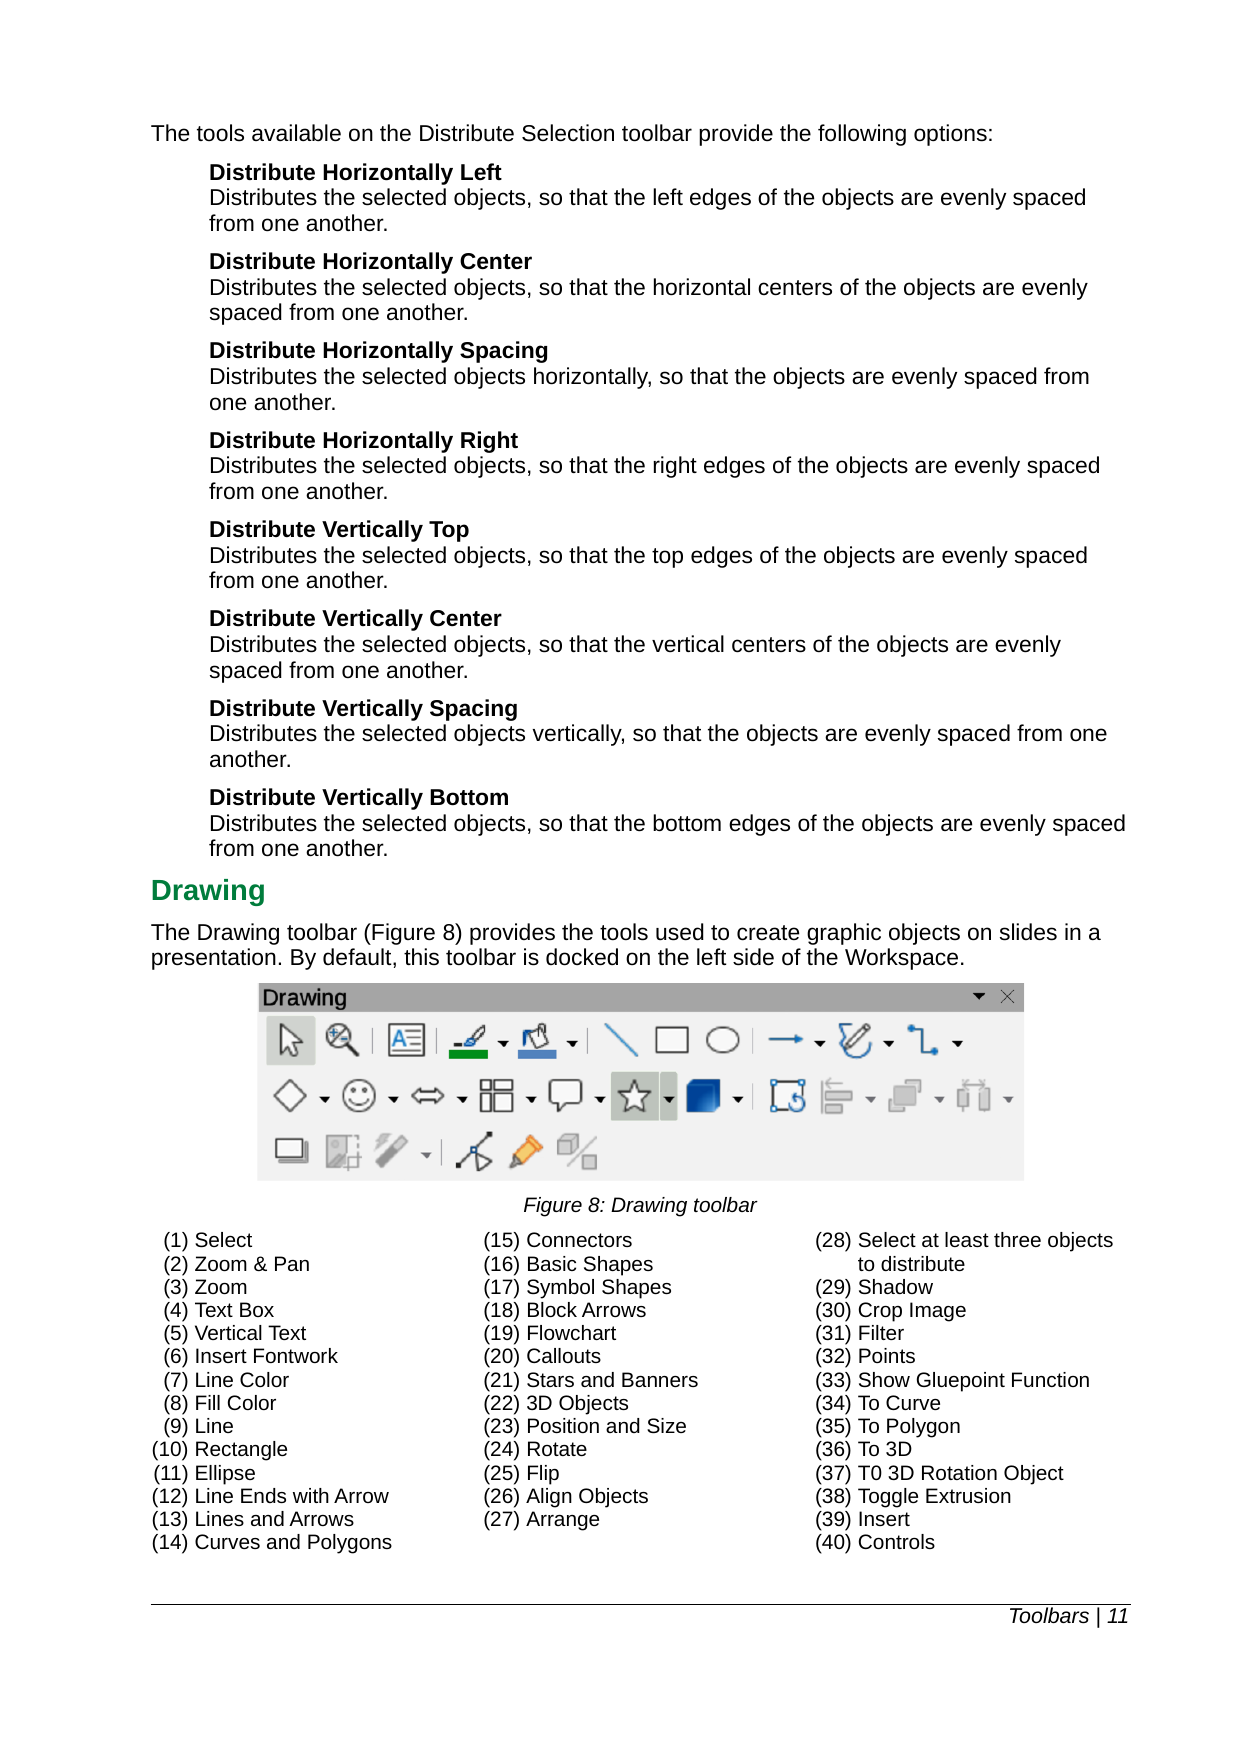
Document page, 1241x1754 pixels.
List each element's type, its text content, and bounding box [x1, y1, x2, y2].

list Vertical Text [194, 1322, 468, 1345]
list Rotate [526, 1438, 799, 1461]
text Figure 8: Drawing toolbar [257, 1193, 1024, 1217]
list To Curve [858, 1392, 1131, 1415]
text Distribute Vertically Spacing [209, 695, 1131, 721]
list Show Gluepoint Function [858, 1368, 1131, 1392]
list To 3D [858, 1438, 1131, 1461]
list 3D Objects [526, 1392, 799, 1415]
list Line Ends with Arrow [194, 1484, 468, 1508]
list Points [858, 1345, 1131, 1368]
text Distribute Horizontally Right [209, 427, 1131, 453]
list Select [194, 1229, 468, 1252]
list Shadow [858, 1275, 1131, 1299]
list Filter [858, 1322, 1131, 1345]
list The Drawing toolbar (Figure 8) provides the tools used to create graphic objects on slides in a presentation. By default, this toolbar is docked on the left side of the Workspace. [151, 919, 1131, 971]
text Distribute Horizontally Center [209, 248, 1131, 274]
list Insert [858, 1508, 1131, 1531]
text Distributes the selected objects, so that the bottom edges of the objects are evenly spaced from one another. [209, 810, 1131, 862]
list The tools available on the Distribute Selection toolbar provide the following options: [151, 121, 1131, 147]
list Select at least three objects to distribute [858, 1229, 1131, 1275]
text Distributes the selected objects, so that the horizontal centers of the objects are evenly spaced from one another. [209, 274, 1131, 325]
list Stars and Banners [526, 1368, 799, 1392]
list Text Box [194, 1299, 468, 1322]
text Distribute Vertically Top [209, 517, 1131, 542]
list Ellipse [194, 1461, 468, 1484]
list Lines and Arrows [194, 1508, 468, 1531]
list Connectors [526, 1229, 799, 1252]
list Flowchart [526, 1322, 799, 1345]
text Distribute Vertically Bottom [209, 785, 1131, 810]
list T0 3D Rotation Object [858, 1461, 1131, 1484]
list Callouts [526, 1345, 799, 1368]
text Distribute Horizontally Spacing [209, 338, 1131, 363]
text Distributes the selected objects, so that the right edges of the objects are evenly spaced from one another. [209, 453, 1131, 504]
subtitle Drawing [151, 874, 1131, 907]
list Controls [858, 1531, 1131, 1554]
list To Polygon [858, 1415, 1131, 1438]
list Zoom [194, 1275, 468, 1299]
list Insert Fontwork [194, 1345, 468, 1368]
text Distribute Horizontally Left [209, 159, 1131, 185]
list Line [194, 1415, 468, 1438]
list Fill Color [194, 1392, 468, 1415]
list Line Color [194, 1368, 468, 1392]
list Zoom & Pan [194, 1252, 468, 1275]
list Rectangle [194, 1438, 468, 1461]
list Symbol Shapes [526, 1275, 799, 1299]
text Distributes the selected objects vertically, so that the objects are evenly spaced from one another. [209, 721, 1131, 772]
text Distributes the selected objects, so that the left edges of the objects are evenly spaced from one another. [209, 185, 1131, 236]
text Distributes the selected objects horizontally, so that the objects are evenly spaced from one another. [209, 363, 1131, 415]
list Curves and Polygons [194, 1531, 468, 1554]
list Arrange [526, 1508, 799, 1531]
list Position and Size [526, 1415, 799, 1438]
list Toggle Extrusion [858, 1484, 1131, 1508]
text Distributes the selected objects, so that the vertical centers of the objects are evenly spaced from one another. [209, 632, 1131, 683]
list Align Objects [526, 1484, 799, 1508]
picture [257, 983, 1025, 1181]
list Crop Image [858, 1299, 1131, 1322]
list Block Arrows [526, 1299, 799, 1322]
list Basic Shapes [526, 1252, 799, 1275]
list Flip [526, 1461, 799, 1484]
text Distributes the selected objects, so that the top edges of the objects are evenly spaced from one another. [209, 542, 1131, 593]
text Distribute Vertically Center [209, 606, 1131, 632]
